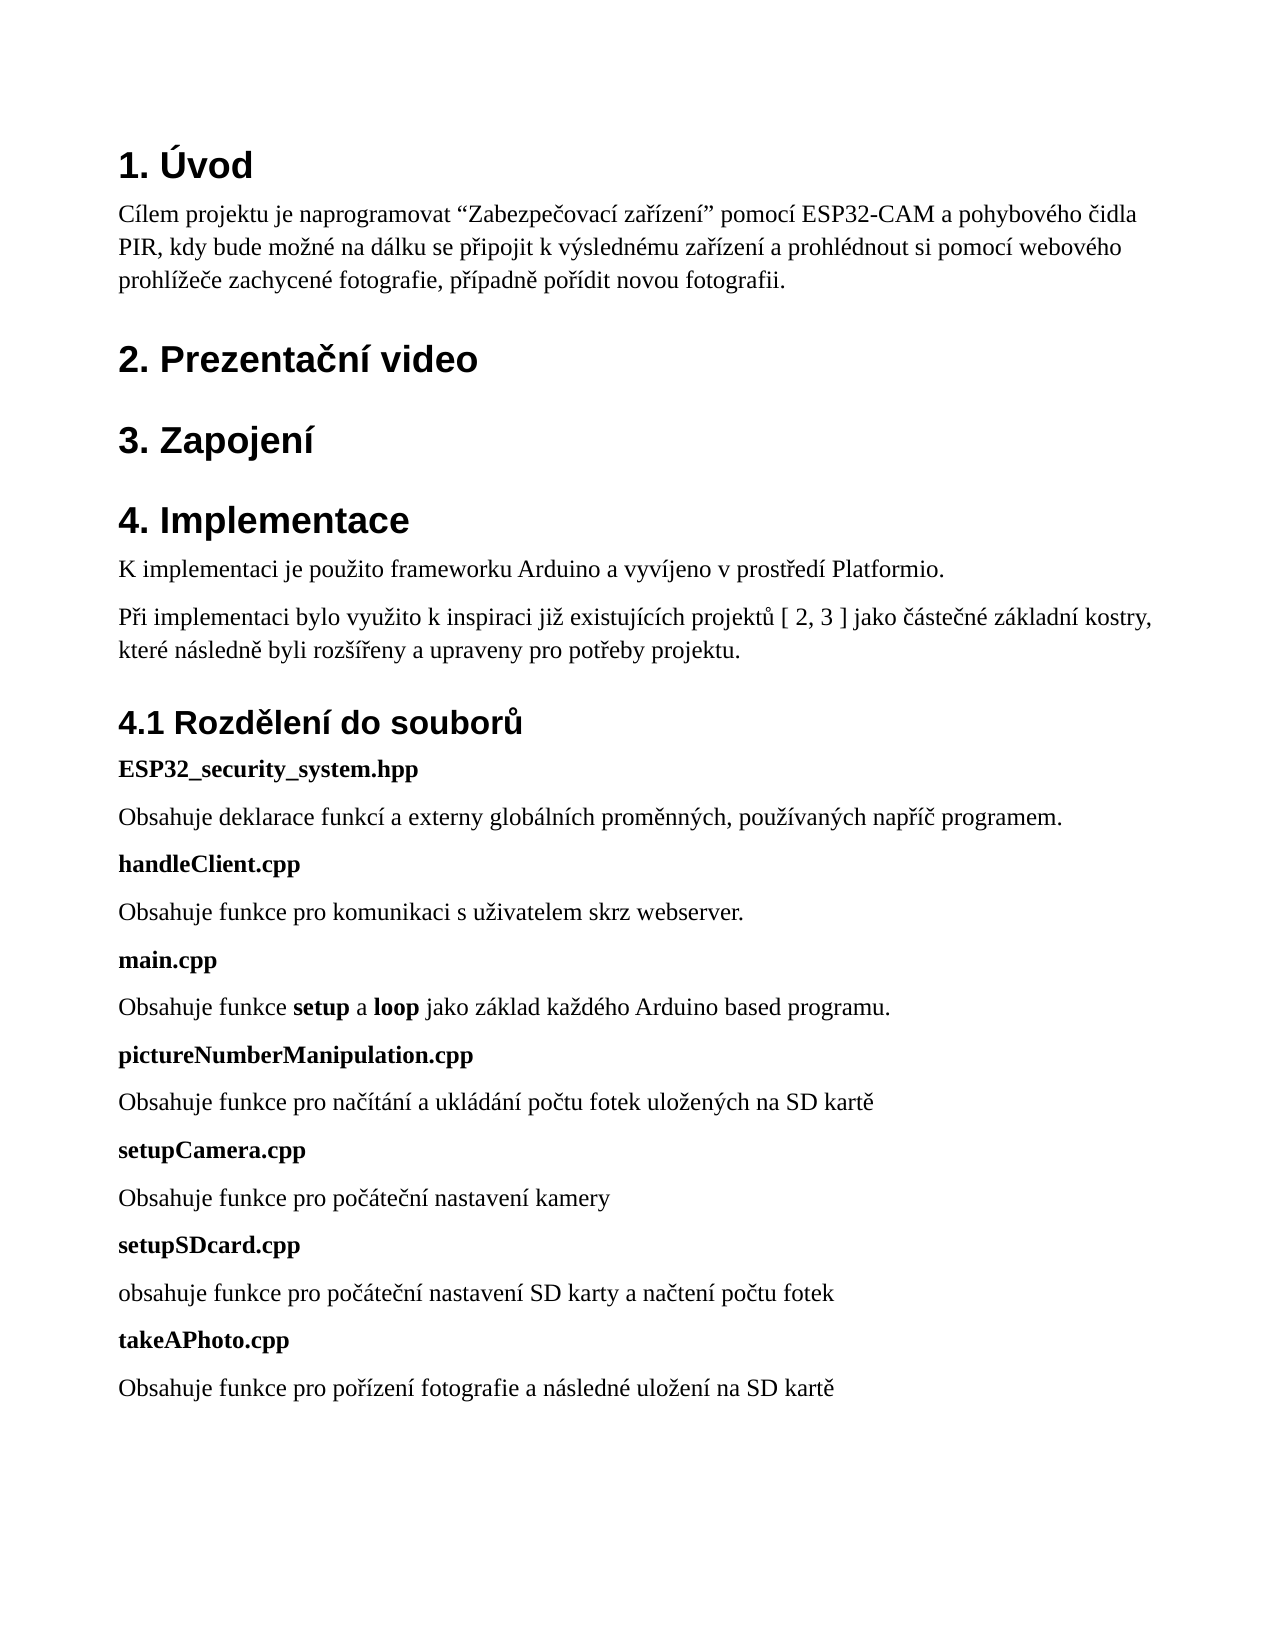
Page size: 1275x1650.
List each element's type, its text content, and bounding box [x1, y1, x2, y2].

text Obsahuje funkce pro pořízení fotografie a následné uložení na SD kartě [118, 1373, 1157, 1402]
text Při implementaci bylo využito k inspiraci již existujících projektů [ 2, 3 ] jako částečné základní kostry, které následně byli rozšířeny a upraveny pro potřeby projektu. [118, 602, 1157, 664]
text Obsahuje deklarace funkcí a externy globálních proměnných, používaných napříč programem. [118, 802, 1157, 831]
text Obsahuje funkce pro načítání a ukládání počtu fotek uložených na SD kartě [118, 1087, 1157, 1116]
text setupCamera.cpp [118, 1135, 1157, 1164]
text takeAPhoto.cpp [118, 1326, 1157, 1354]
subtitle 2. Prezentační video [118, 337, 1157, 381]
text Obsahuje funkce pro komunikaci s uživatelem skrz webserver. [118, 897, 1157, 926]
text ESP32_security_system.hpp [118, 754, 1157, 783]
text handleClient.cpp [118, 849, 1157, 878]
text obsahuje funkce pro počáteční nastavení SD karty a načtení počtu fotek [118, 1278, 1157, 1307]
text setupSDcard.cpp [118, 1230, 1157, 1259]
subtitle 1. Úvod [118, 143, 1157, 186]
subtitle 4.1 Rozdělení do souborů [118, 703, 1157, 742]
subtitle 4. Implementace [118, 499, 1157, 542]
text Cílem projektu je naprogramovat “Zabezpečovací zařízení” pomocí ESP32-CAM a pohybového čidla PIR, kdy bude možné na dálku se připojit k výslednému zařízení a prohlédnout si pomocí webového prohlížeče zachycené fotografie, případně pořídit novou fotografii. [118, 199, 1157, 293]
text main.cpp [118, 945, 1157, 973]
text Obsahuje funkce setup a loop jako základ každého Arduino based programu. [118, 992, 1157, 1021]
text K implementaci je použito frameworku Arduino a vyvíjeno v prostředí Platformio. [118, 554, 1157, 583]
text pictureNumberManipulation.cpp [118, 1040, 1157, 1069]
text Obsahuje funkce pro počáteční nastavení kamery [118, 1183, 1157, 1211]
subtitle 3. Zapojení [118, 418, 1157, 461]
